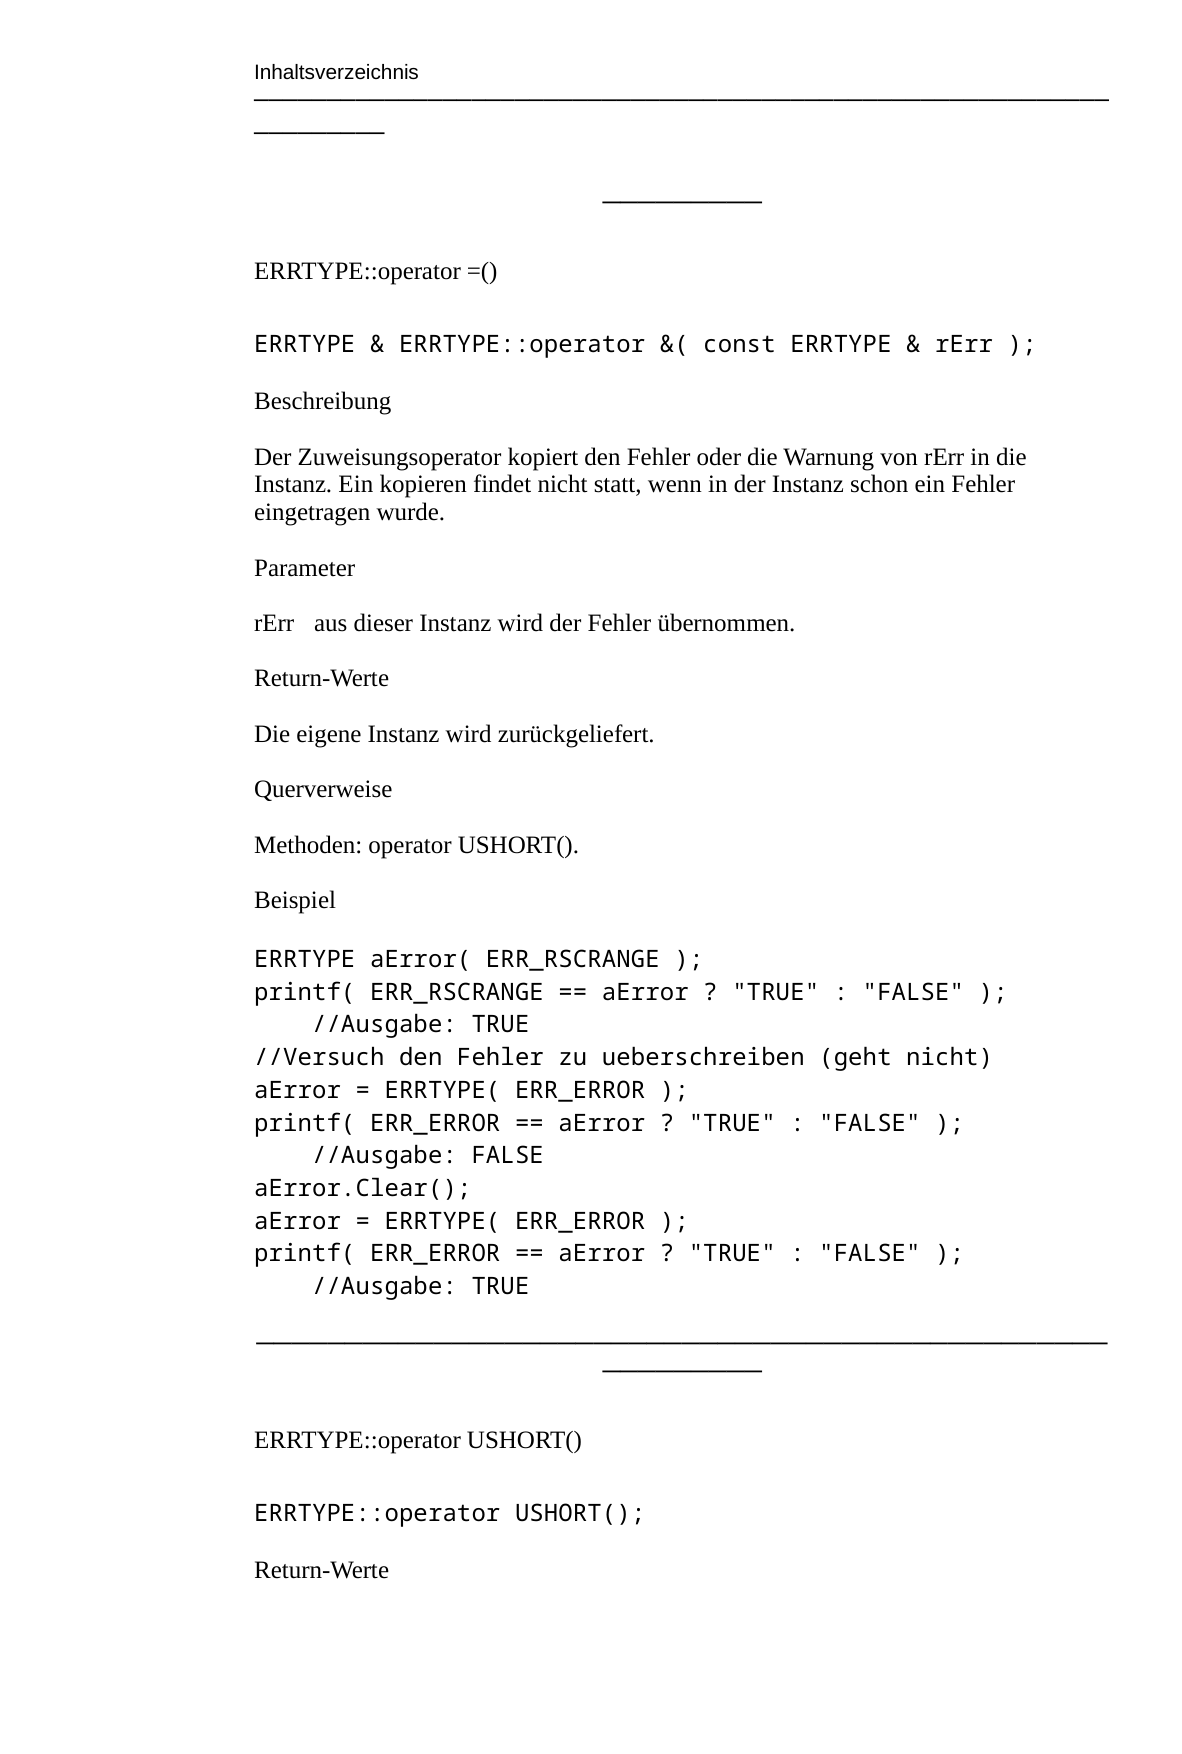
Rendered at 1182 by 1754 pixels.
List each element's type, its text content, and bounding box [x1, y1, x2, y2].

text rErr aus dieser Instanz wird der Fehler übernommen. [254, 609, 1110, 637]
list ERRTYPE aError( ERR_RSCRANGE ); [254, 942, 1110, 974]
text Beschreibung [254, 387, 1110, 415]
text Der Zuweisungsoperator kopiert den Fehler oder die Warnung von rErr in die Instanz. Ein kopieren findet nicht statt, wenn in der Instanz schon ein Fehler eingetragen wurde. [254, 443, 1110, 526]
list //Ausgabe: TRUE [254, 1007, 1110, 1040]
list aError = ERRTYPE( ERR_ERROR ); [254, 1072, 1110, 1105]
list aError = ERRTYPE( ERR_ERROR ); [254, 1203, 1110, 1236]
text Parameter [254, 554, 1110, 581]
text ───────── [254, 188, 1110, 216]
list ERRTYPE::operator USHORT(); [254, 1496, 1110, 1529]
text ERRTYPE::operator USHORT() [254, 1426, 1110, 1454]
list printf( ERR_RSCRANGE == aError ? "TRUE" : "FALSE" ); [254, 974, 1110, 1007]
text Return-Werte [254, 1556, 1110, 1584]
list ERRTYPE & ERRTYPE::operator &( const ERRTYPE & rErr ); [254, 327, 1110, 360]
text Beispiel [254, 886, 1110, 914]
list aError.Clear(); [254, 1171, 1110, 1203]
text Die eigene Instanz wird zurückgeliefert. [254, 720, 1110, 748]
text Return-Werte [254, 664, 1110, 692]
text Querverweise [254, 775, 1110, 803]
text Methoden: operator USHORT(). [254, 831, 1110, 858]
text ───────────────────────────────────────────────────────── [254, 1329, 1110, 1384]
list //Versuch den Fehler zu ueberschreiben (geht nicht) [254, 1040, 1110, 1072]
list printf( ERR_ERROR == aError ? "TRUE" : "FALSE" ); [254, 1105, 1110, 1138]
text ERRTYPE::operator =() [254, 257, 1110, 285]
list printf( ERR_ERROR == aError ? "TRUE" : "FALSE" ); [254, 1236, 1110, 1269]
list //Ausgabe: FALSE [254, 1138, 1110, 1171]
list //Ausgabe: TRUE [254, 1269, 1110, 1301]
